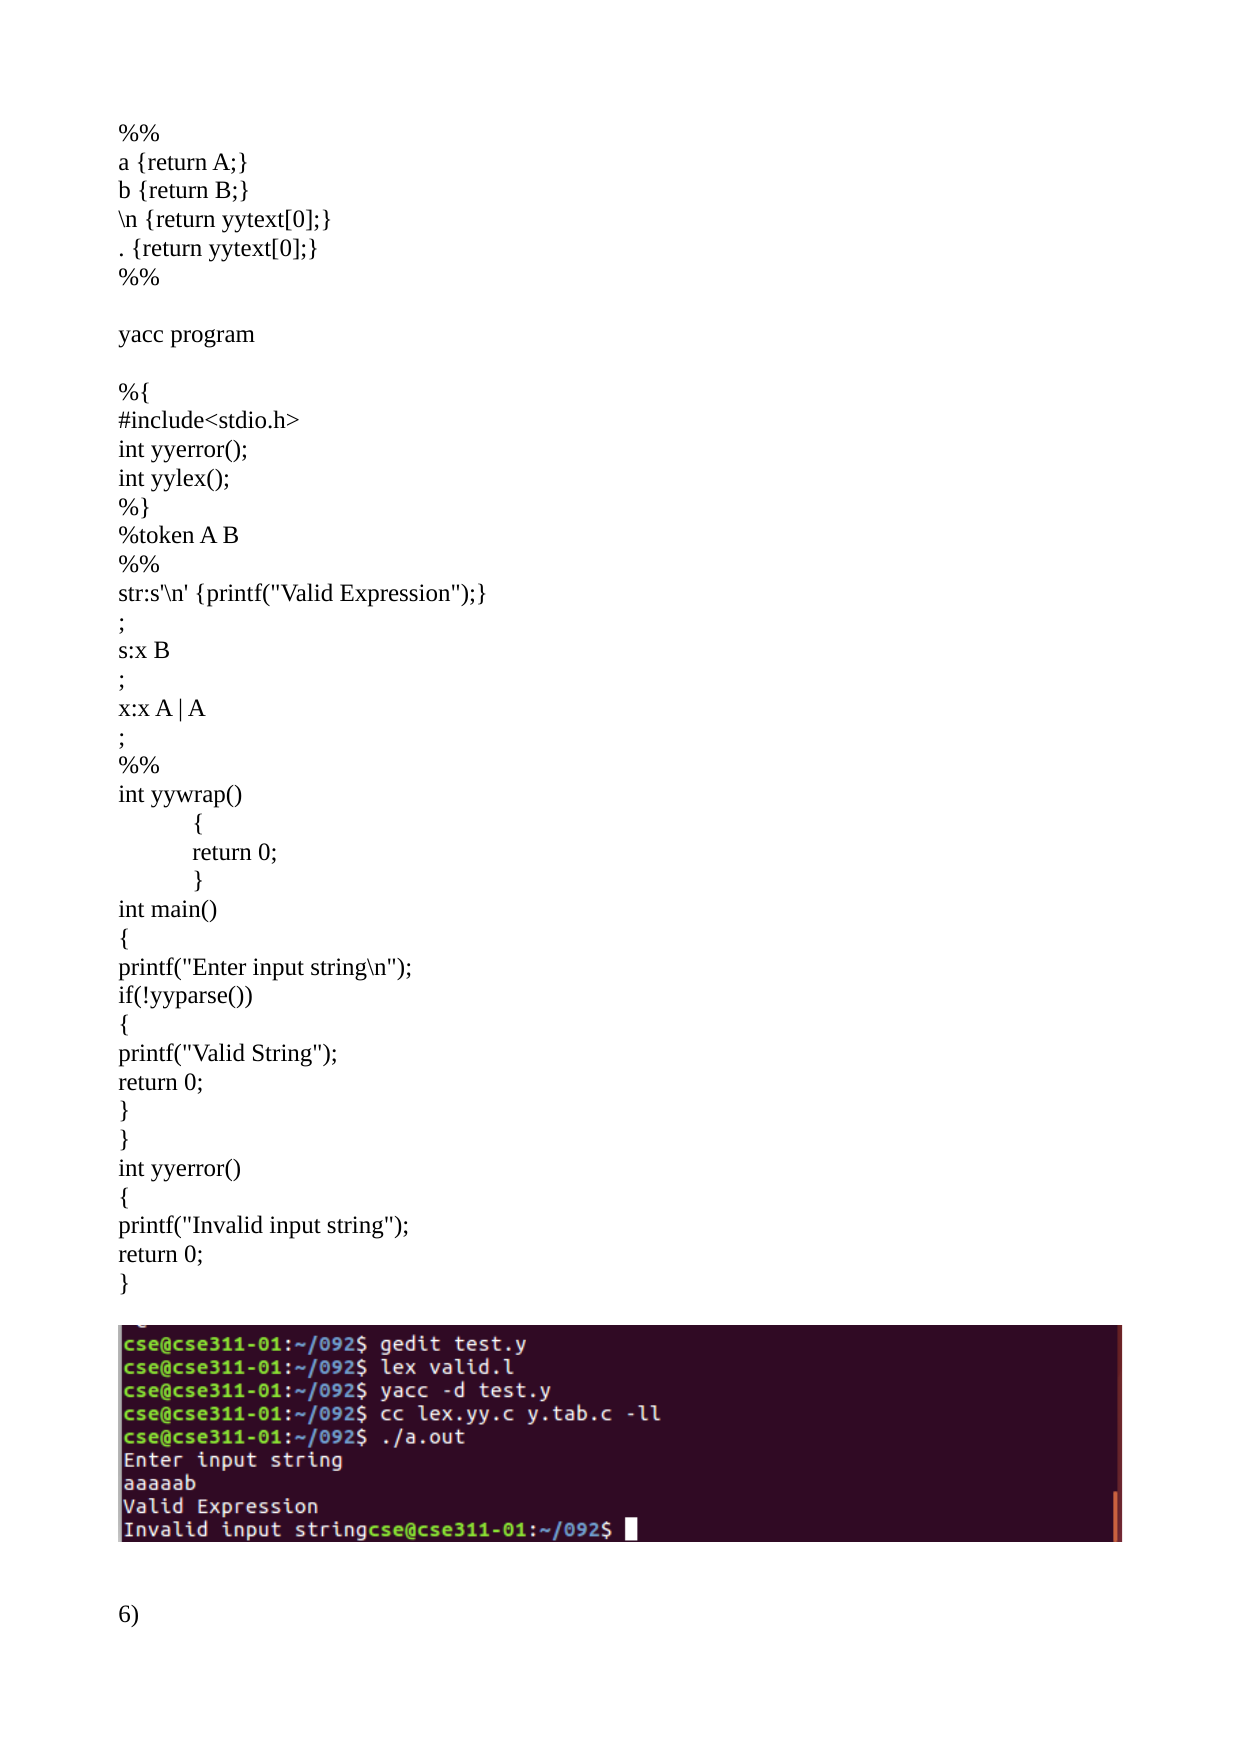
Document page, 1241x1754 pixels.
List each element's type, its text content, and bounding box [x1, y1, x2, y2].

text str:s'\n' {printf("Valid Expression");} [118, 578, 1122, 607]
text int yyerror(); [118, 434, 1122, 463]
text if(!yyparse()) [118, 981, 1122, 1009]
text ; [118, 664, 1122, 693]
text %% [118, 262, 1122, 291]
text } [118, 866, 1122, 894]
text int yywrap() [118, 779, 1122, 808]
text ; [118, 722, 1122, 751]
picture [118, 1325, 1123, 1542]
text return 0; [118, 1239, 1122, 1268]
text #include<stdio.h> [118, 406, 1122, 434]
text int yylex(); [118, 463, 1122, 492]
text \n {return yytext[0];} [118, 204, 1122, 233]
text %} [118, 492, 1122, 521]
text %% [118, 751, 1122, 779]
text b {return B;} [118, 176, 1122, 204]
text %% [118, 549, 1122, 578]
text %% [118, 118, 1122, 147]
text s:x B [118, 636, 1122, 664]
text x:x A | A [118, 693, 1122, 722]
text { [118, 808, 1122, 837]
text printf("Enter input string\n"); [118, 952, 1122, 981]
text %token A B [118, 521, 1122, 549]
text ; [118, 607, 1122, 636]
text %{ [118, 377, 1122, 406]
text return 0; [118, 1067, 1122, 1096]
text yacc program [118, 319, 1122, 348]
text printf("Valid String"); [118, 1038, 1122, 1067]
text } [118, 1096, 1122, 1124]
text return 0; [118, 837, 1122, 866]
text . {return yytext[0];} [118, 233, 1122, 262]
text 6) [118, 1599, 1122, 1628]
text int main() [118, 894, 1122, 923]
text printf("Invalid input string"); [118, 1211, 1122, 1239]
text a {return A;} [118, 147, 1122, 176]
text int yyerror() [118, 1153, 1122, 1182]
text { [118, 1182, 1122, 1211]
text { [118, 1009, 1122, 1038]
text { [118, 923, 1122, 952]
text } [118, 1268, 1122, 1297]
text } [118, 1124, 1122, 1153]
